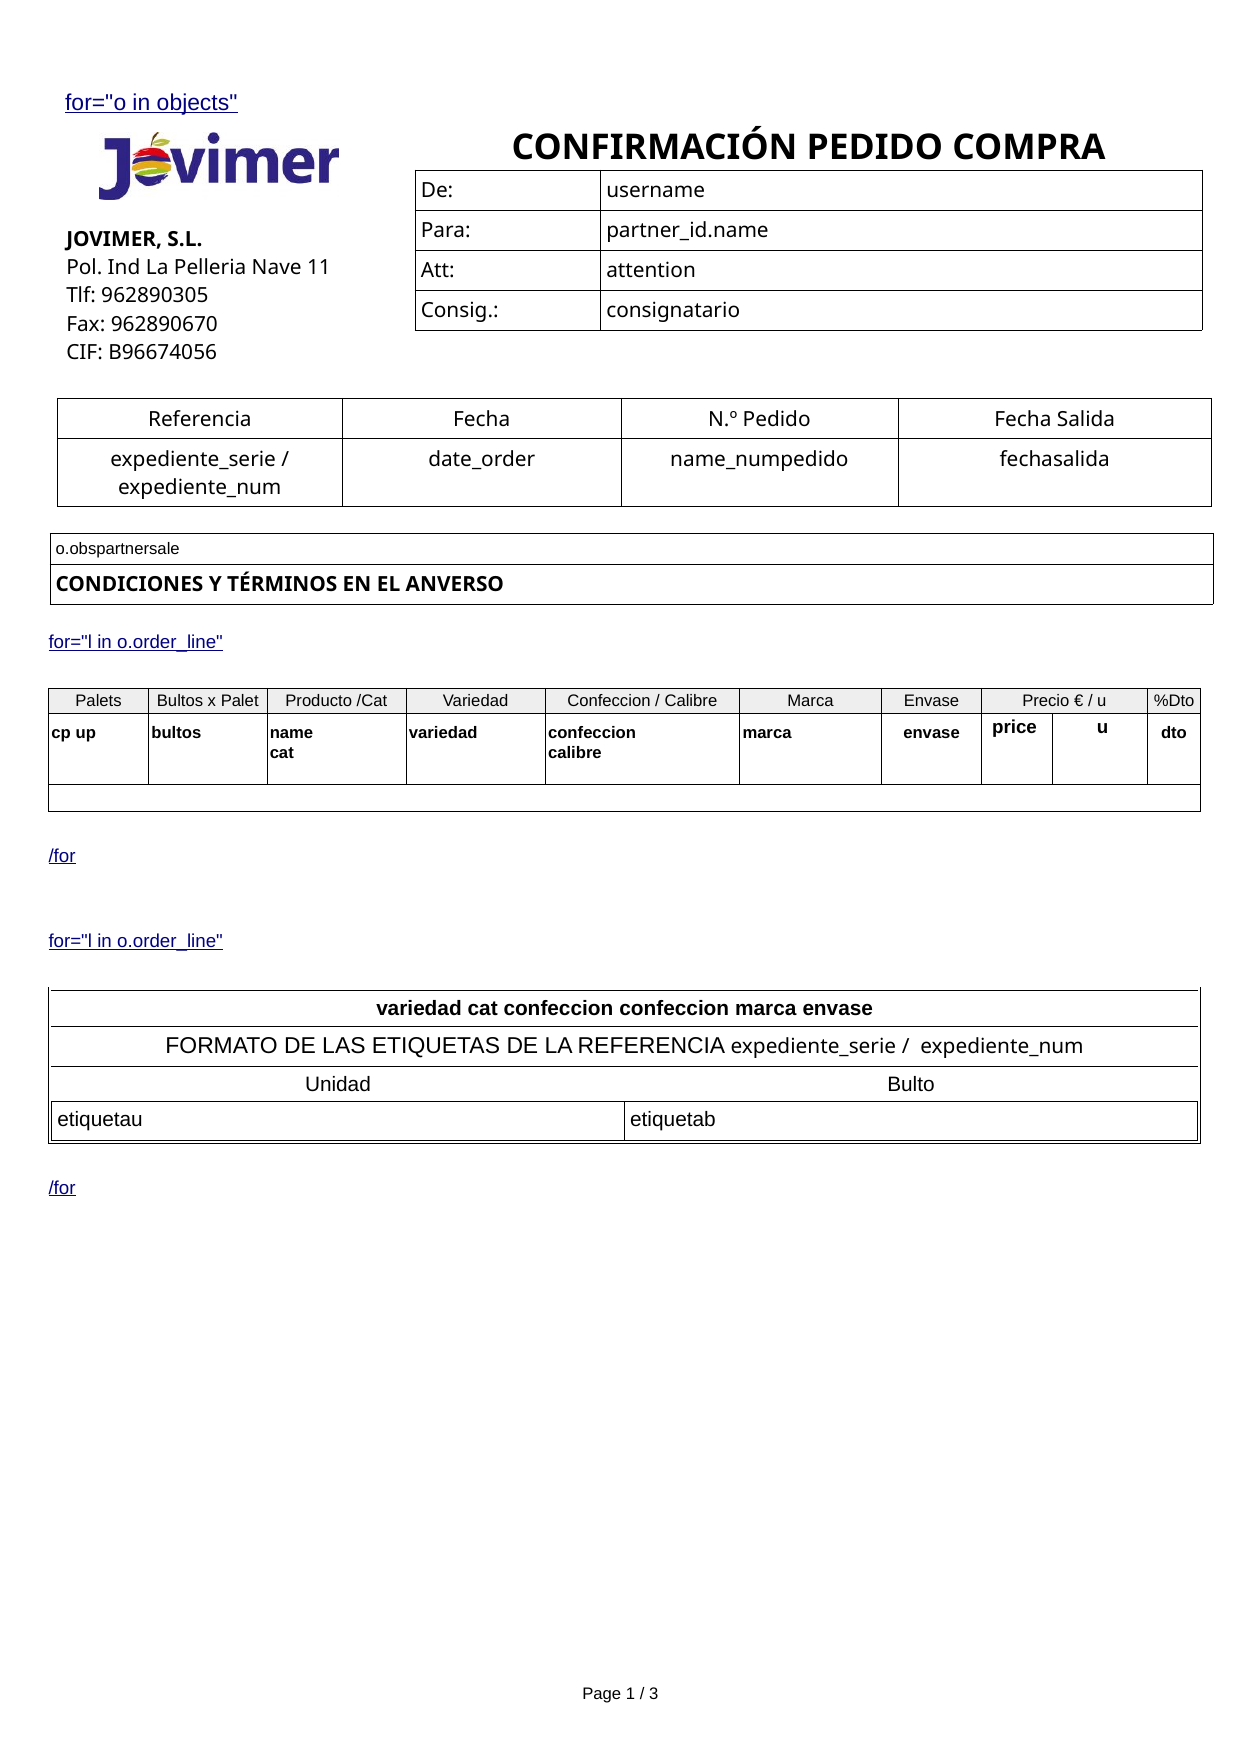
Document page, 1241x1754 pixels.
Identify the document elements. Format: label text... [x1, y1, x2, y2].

table_cell marca [740, 714, 881, 784]
table_cell [49, 785, 1200, 811]
table_header Fecha [343, 399, 621, 438]
table_cell [48, 812, 1200, 833]
table_cell Unidad [51, 1067, 624, 1101]
table_header JOVIMER, S.L. Pol. Ind La Pelleria Nave 11 Tlf: 962890305 Fax: 962890670 CIF: B96674056 [60, 116, 409, 372]
table_header Palets [49, 689, 148, 713]
table_cell confeccion calibre [546, 714, 739, 784]
table_cell name_numpedido [622, 439, 898, 506]
table_header Bultos x Palet [149, 689, 267, 713]
table_cell /for [43, 839, 1212, 872]
table_header Variedad [407, 689, 545, 713]
table_cell u [1053, 714, 1147, 784]
table_header o.obspartnersale [51, 534, 1213, 563]
picture [99, 132, 339, 200]
table_header Confeccion / Calibre [546, 689, 739, 713]
table_header De: [416, 171, 600, 209]
table_cell [43, 658, 1212, 839]
table_cell dto [1148, 714, 1200, 784]
table_header %Dto [1148, 689, 1200, 713]
table_header Fecha Salida [899, 399, 1211, 438]
table_cell Bulto [624, 1067, 1197, 1101]
table_cell variedad [407, 714, 545, 784]
table_header Producto /Cat [268, 689, 406, 713]
table_header CONFIRMACIÓN PEDIDO COMPRA [409, 116, 1208, 372]
table_cell price [982, 714, 1052, 784]
table_cell date_order [343, 439, 621, 506]
table_cell [48, 1144, 1200, 1165]
table_header username [601, 171, 1202, 209]
table_cell Consig.: [416, 291, 600, 329]
table_cell attention [601, 251, 1202, 289]
table_cell [43, 958, 1212, 1171]
table_header Referencia [58, 399, 342, 438]
text for="o in objects" [65, 89, 1175, 116]
table_cell partner_id.name [601, 211, 1202, 249]
table_cell /for [43, 1171, 1212, 1204]
table_cell fechasalida [899, 439, 1211, 506]
table_cell CONDICIONES Y TÉRMINOS EN EL ANVERSO [51, 565, 1213, 603]
table_header N.º Pedido [622, 399, 898, 438]
table_cell Att: [416, 251, 600, 289]
table_cell name cat [268, 714, 406, 784]
table_cell etiquetab [625, 1102, 1197, 1140]
table_cell etiquetau [52, 1102, 624, 1140]
table_cell consignatario [601, 291, 1202, 329]
table_cell bultos [149, 714, 267, 784]
table_cell envase [882, 714, 981, 784]
table_header variedad cat confeccion confeccion marca envase [51, 991, 1197, 1026]
table_cell FORMATO DE LAS ETIQUETAS DE LA REFERENCIA expediente_serie / expediente_num [51, 1027, 1197, 1066]
table_header Marca [740, 689, 881, 713]
table_header Precio € / u [982, 689, 1147, 713]
table_cell Para: [416, 211, 600, 249]
table_cell expediente_serie / expediente_num [58, 439, 342, 506]
table_header Envase [882, 689, 981, 713]
table_cell cp up [49, 714, 148, 784]
table_header for="l in o.order_line" [43, 924, 1212, 957]
table_header [49, 987, 1200, 1143]
table_header for="l in o.order_line" [43, 625, 1212, 658]
